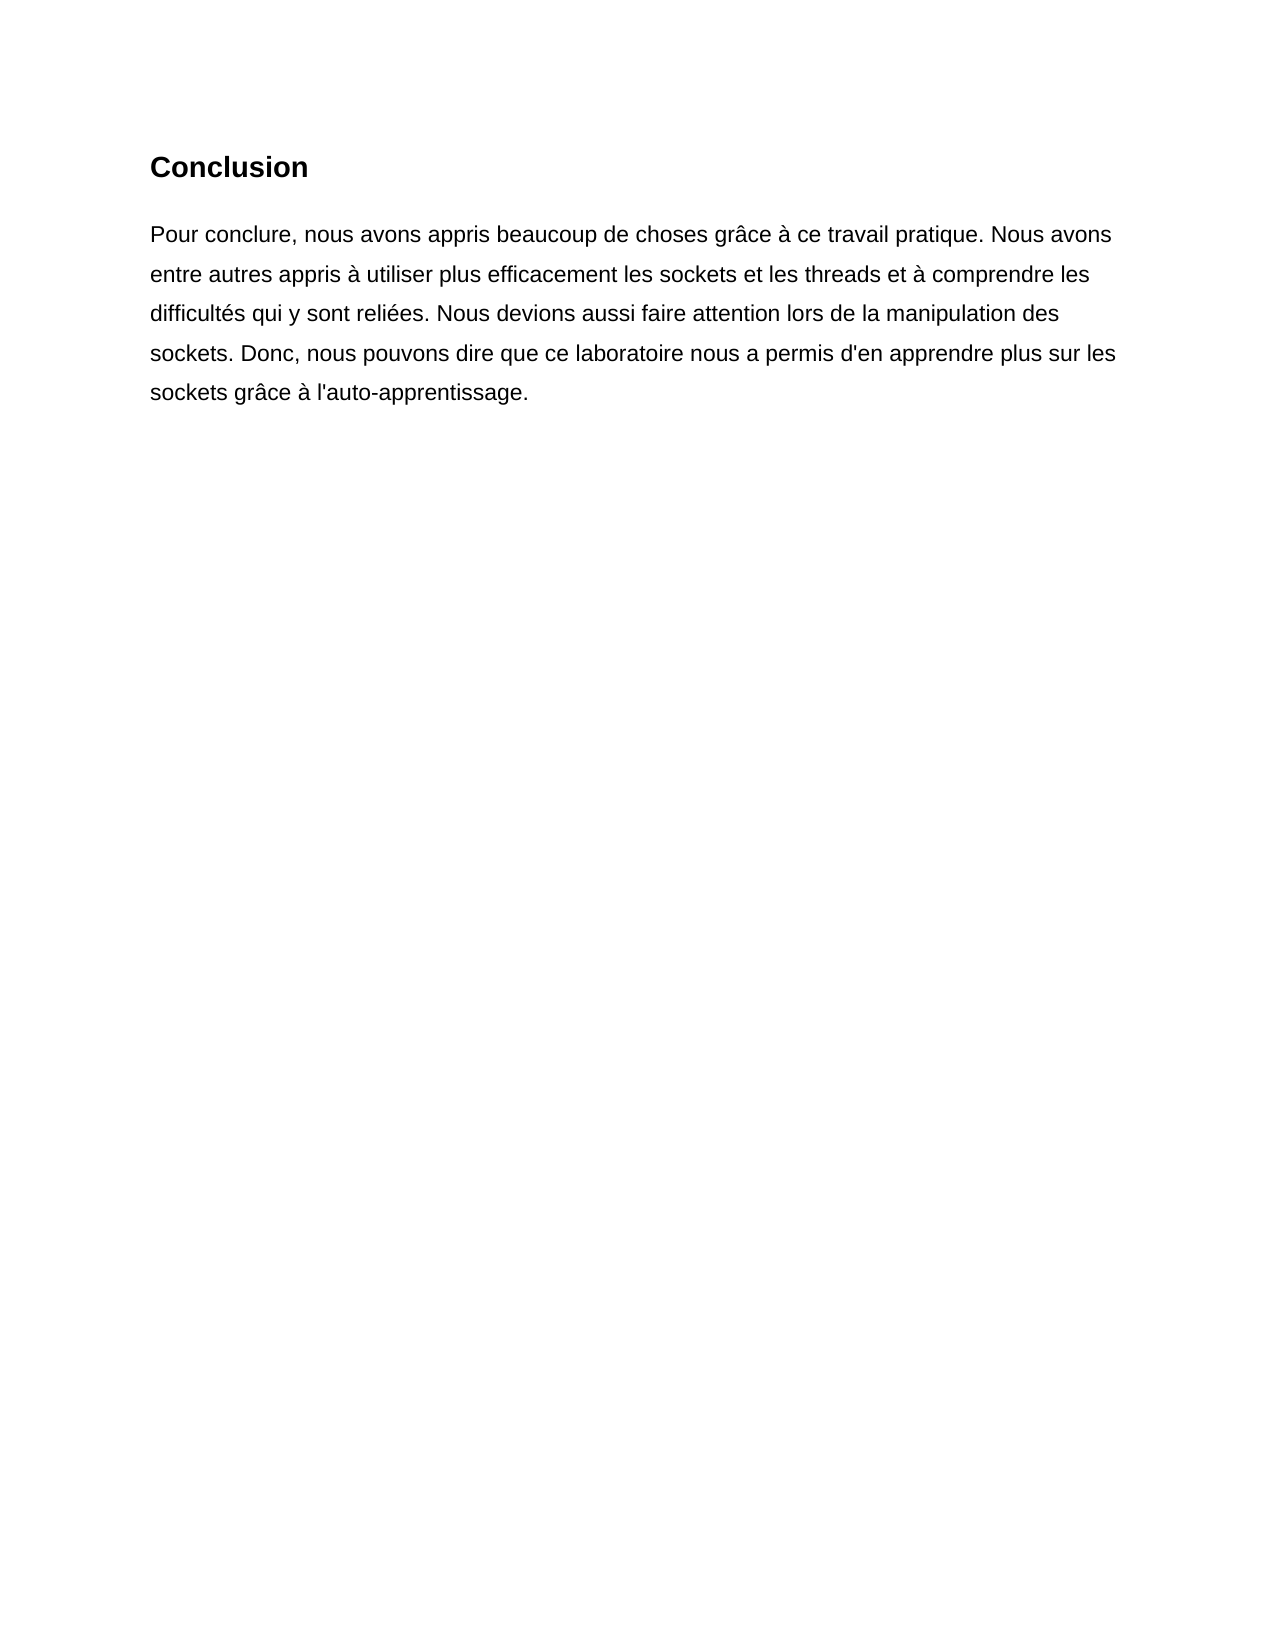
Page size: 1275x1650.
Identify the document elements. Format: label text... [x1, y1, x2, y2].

text Conclusion [150, 150, 1125, 183]
text Pour conclure, nous avons appris beaucoup de choses grâce à ce travail pratique. Nous avons entre autres appris à utiliser plus efficacement les sockets et les threads et à comprendre les difficultés qui y sont reliées. Nous devions aussi faire attention lors de la manipulation des sockets. Donc, nous pouvons dire que ce laboratoire nous a permis d'en apprendre plus sur les sockets grâce à l'auto-apprentissage. [150, 221, 1125, 405]
